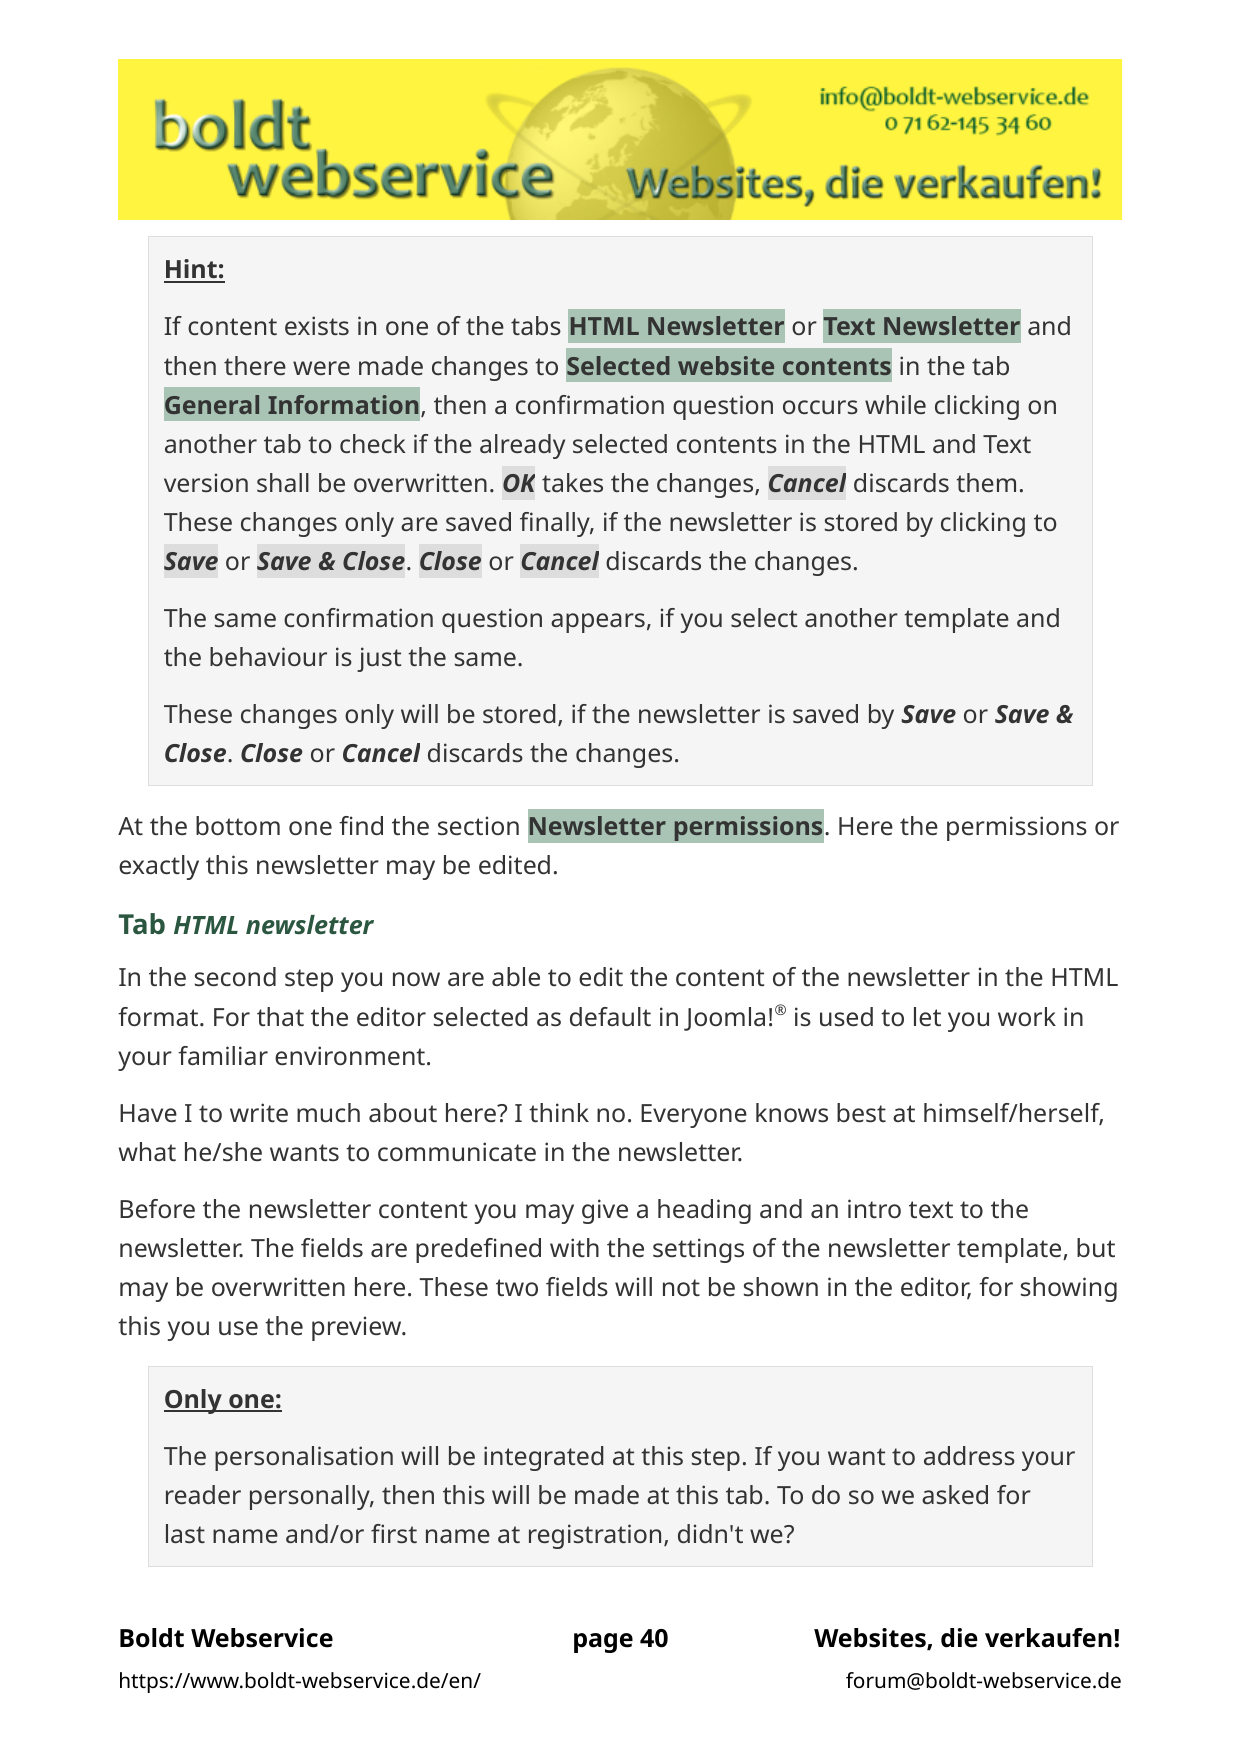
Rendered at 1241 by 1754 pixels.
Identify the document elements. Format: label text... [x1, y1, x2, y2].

text In the second step you now are able to edit the content of the newsletter in the HTML format. For that the editor selected as default in Joomla!® is used to let you work in your familiar environment. [118, 960, 1122, 1072]
text Only one: [149, 1367, 1092, 1416]
picture [118, 59, 1123, 220]
text At the bottom one find the section Newsletter permissions. Here the permissions or exactly this newsletter may be edited. [118, 809, 1122, 882]
text The personalisation will be integrated at this step. If you want to address your reader personally, then this will be made at this tab. To do so we asked for last name and/or first name at registration, didn't we? [149, 1422, 1092, 1566]
text These changes only will be stored, if the newsletter is saved by Save or Save & Close. Close or Cancel discards the changes. [149, 681, 1092, 785]
text Hint: [149, 237, 1092, 286]
subtitle Tab HTML newsletter [118, 905, 1122, 942]
text The same confirmation question appears, if you select another template and the behaviour is just the same. [149, 585, 1092, 674]
text Have I to write much about here? I think no. Everyone knows best at himself/herself, what he/she wants to communicate in the newsletter. [118, 1095, 1122, 1168]
text Before the newsletter content you may give a heading and an intro text to the newsletter. The fields are predefined with the settings of the newsletter template, but may be overwritten here. These two fields will not be shown in the editor, for showing this you use the preview. [118, 1191, 1122, 1343]
text If content exists in one of the tabs HTML Newsletter or Text Newsletter and then there were made changes to Selected website contents in the tab General Information, then a confirmation question occurs while clicking on another tab to check if the already selected contents in the HTML and Text version shall be overwritten. OK takes the changes, Cancel discards them. These changes only are saved finally, if the newsletter is stored by clicking to Save or Save & Close. Close or Cancel discards the changes. [149, 293, 1092, 578]
